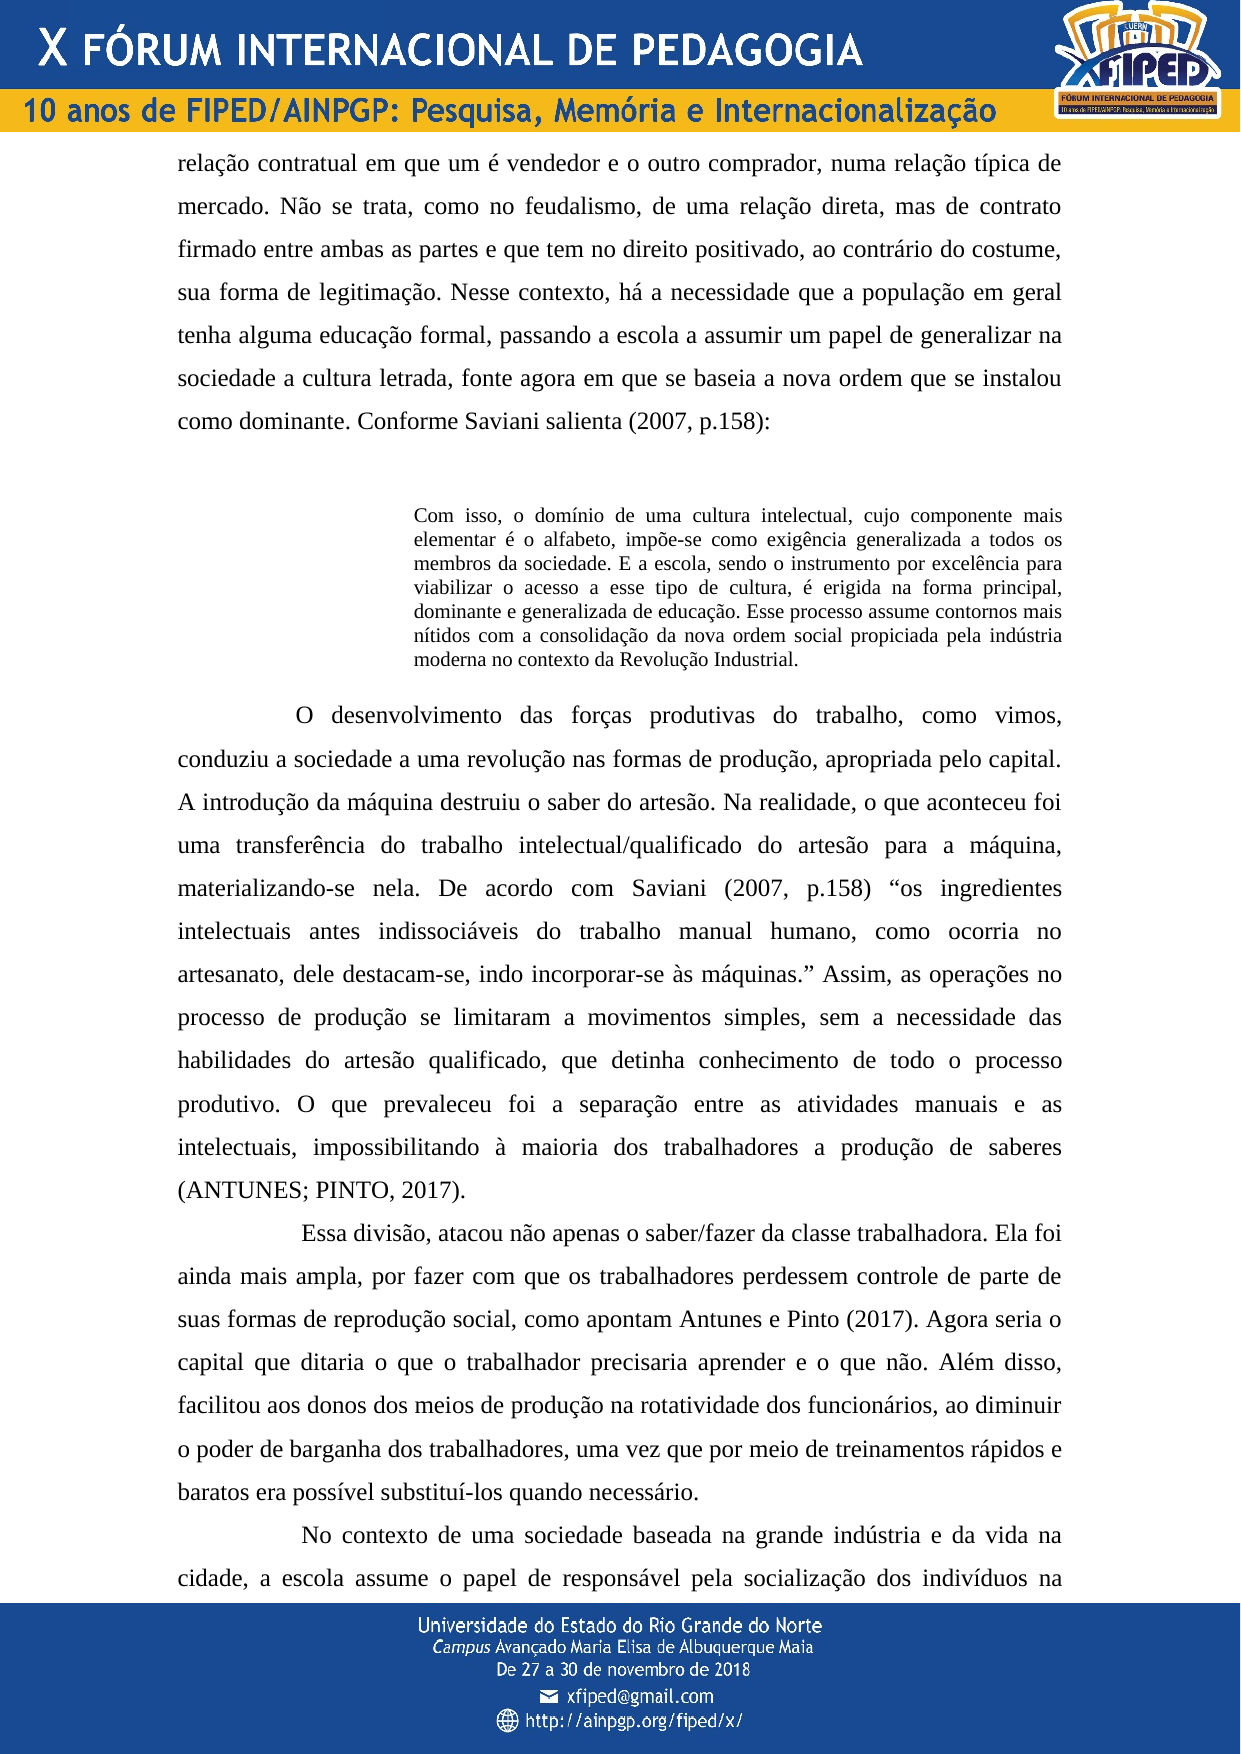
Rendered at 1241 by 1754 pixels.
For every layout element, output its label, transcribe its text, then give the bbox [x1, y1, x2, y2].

text Essa divisão, atacou não apenas o saber/fazer da classe trabalhadora. Ela foi ainda mais ampla, por fazer com que os trabalhadores perdessem controle de parte de suas formas de reprodução social, como apontam Antunes e Pinto (2017). Agora seria o capital que ditaria o que o trabalhador precisaria aprender e o que não. Além disso, facilitou aos donos dos meios de produção na rotatividade dos funcionários, ao diminuir o poder de barganha dos trabalhadores, uma vez que por meio de treinamentos rápidos e baratos era possível substituí-los quando necessário. [177, 1218, 1063, 1506]
text Com isso, o domínio de uma cultura intelectual, cujo componente mais elementar é o alfabeto, impõe-se como exigência generalizada a todos os membros da sociedade. E a escola, sendo o instrumento por excelência para viabilizar o acesso a esse tipo de cultura, é erigida na forma principal, dominante e generalizada de educação. Esse processo assume contornos mais nítidos com a consolidação da nova ordem social propiciada pela indústria moderna no contexto da Revolução Industrial. [413, 503, 1063, 671]
picture [0, 1603, 1241, 1754]
picture [0, 0, 1241, 132]
text No contexto de uma sociedade baseada na grande indústria e da vida na cidade, a escola assume o papel de responsável pela socialização dos indivíduos na [177, 1520, 1063, 1592]
text O desenvolvimento das forças produtivas do trabalho, como vimos, conduziu a sociedade a uma revolução nas formas de produção, apropriada pelo capital. A introdução da máquina destruiu o saber do artesão. Na realidade, o que aconteceu foi uma transferência do trabalho intelectual/qualificado do artesão para a máquina, materializando-se nela. De acordo com Saviani (2007, p.158) “os ingredientes intelectuais antes indissociáveis do trabalho manual humano, como ocorria no artesanato, dele destacam-se, indo incorporar-se às máquinas.” Assim, as operações no processo de produção se limitaram a movimentos simples, sem a necessidade das habilidades do artesão qualificado, que detinha conhecimento de todo o processo produtivo. O que prevaleceu foi a separação entre as atividades manuais e as intelectuais, impossibilitando à maioria dos trabalhadores a produção de saberes (ANTUNES; PINTO, 2017). [177, 701, 1063, 1204]
text relação contratual em que um é vendedor e o outro comprador, numa relação típica de mercado. Não se trata, como no feudalismo, de uma relação direta, mas de contrato firmado entre ambas as partes e que tem no direito positivado, ao contrário do costume, sua forma de legitimação. Nesse contexto, há a necessidade que a população em geral tenha alguma educação formal, passando a escola a assumir um papel de generalizar na sociedade a cultura letrada, fonte agora em que se baseia a nova ordem que se instalou como dominante. Conforme Saviani salienta (2007, p.158): [177, 148, 1063, 435]
